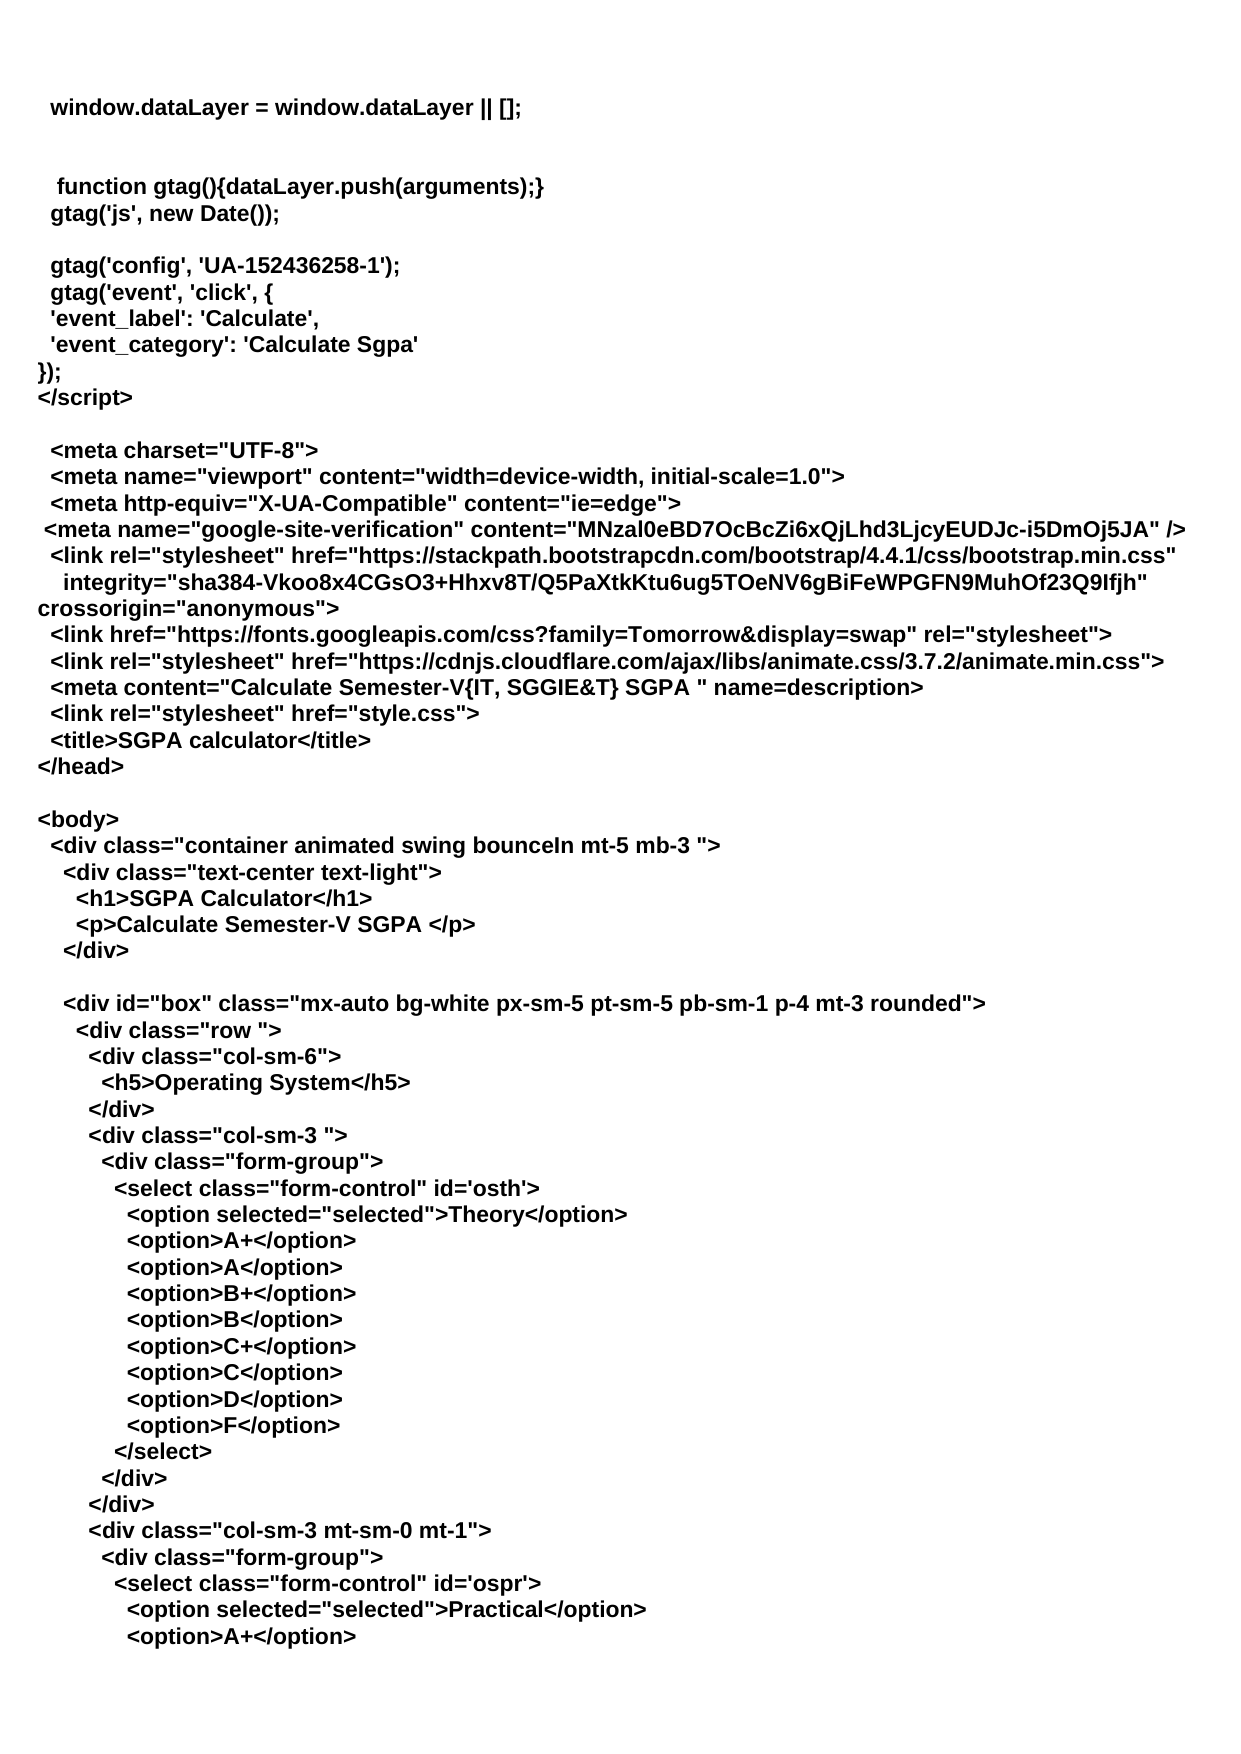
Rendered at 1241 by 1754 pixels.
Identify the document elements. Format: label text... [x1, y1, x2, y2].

text <option>B</option> [37, 1306, 1213, 1333]
text <meta content="Calculate Semester-V{IT, SGGIE&T} SGPA " name=description> [37, 674, 1213, 700]
text <meta name="viewport" content="width=device-width, initial-scale=1.0"> [37, 463, 1213, 489]
text <option>B+</option> [37, 1280, 1213, 1306]
text </head> [37, 753, 1213, 779]
text </div> [37, 1464, 1213, 1491]
text <select class="form-control" id='osth'> [37, 1175, 1213, 1201]
text <div class="container animated swing bounceIn mt-5 mb-3 "> [37, 832, 1213, 858]
text <link rel="stylesheet" href="https://cdnjs.cloudflare.com/ajax/libs/animate.css/3.7.2/animate.min.css"> [37, 648, 1213, 674]
text <div class="text-center text-light"> [37, 858, 1213, 885]
text <option>C+</option> [37, 1333, 1213, 1359]
text </div> [37, 1096, 1213, 1122]
text gtag('config', 'UA-152436258-1'); [37, 252, 1213, 279]
text <link rel="stylesheet" href="style.css"> [37, 700, 1213, 727]
text </div> [37, 937, 1213, 964]
text <option selected="selected">Theory</option> [37, 1201, 1213, 1227]
text gtag('event', 'click', { [37, 279, 1213, 305]
text <link href="https://fonts.googleapis.com/css?family=Tomorrow&display=swap" rel="stylesheet"> [37, 621, 1213, 648]
text <option>A+</option> [37, 1623, 1213, 1649]
text <p>Calculate Semester-V SGPA </p> [37, 911, 1213, 937]
text 'event_label': 'Calculate', [37, 305, 1213, 331]
text <div id="box" class="mx-auto bg-white px-sm-5 pt-sm-5 pb-sm-1 p-4 mt-3 rounded"> [37, 990, 1213, 1017]
text <option>D</option> [37, 1386, 1213, 1412]
text <meta http-equiv="X-UA-Compatible" content="ie=edge"> [37, 489, 1213, 516]
text }); [37, 358, 1213, 384]
text </select> [37, 1438, 1213, 1464]
text gtag('js', new Date()); [37, 199, 1213, 226]
text <meta name="google-site-verification" content="MNzal0eBD7OcBcZi6xQjLhd3LjcyEUDJc-i5DmOj5JA" /> [37, 516, 1213, 542]
text <div class="col-sm-3 mt-sm-0 mt-1"> [37, 1517, 1213, 1544]
text <meta charset="UTF-8"> [37, 437, 1213, 463]
text 'event_category': 'Calculate Sgpa' [37, 331, 1213, 358]
text <link rel="stylesheet" href="https://stackpath.bootstrapcdn.com/bootstrap/4.4.1/css/bootstrap.min.css" [37, 542, 1213, 568]
text <body> [37, 806, 1213, 832]
text </div> [37, 1491, 1213, 1517]
text <div class="col-sm-3 "> [37, 1122, 1213, 1148]
text <div class="col-sm-6"> [37, 1043, 1213, 1069]
text <h1>SGPA Calculator</h1> [37, 885, 1213, 911]
text <option>F</option> [37, 1412, 1213, 1438]
text <h5>Operating System</h5> [37, 1069, 1213, 1096]
text <div class="row "> [37, 1017, 1213, 1043]
text <div class="form-group"> [37, 1544, 1213, 1570]
text function gtag(){dataLayer.push(arguments);} [37, 173, 1213, 199]
text <div class="form-group"> [37, 1148, 1213, 1175]
text integrity="sha384-Vkoo8x4CGsO3+Hhxv8T/Q5PaXtkKtu6ug5TOeNV6gBiFeWPGFN9MuhOf23Q9Ifjh" crossorigin="anonymous"> [37, 568, 1213, 621]
text <option>C</option> [37, 1359, 1213, 1386]
text <option>A</option> [37, 1254, 1213, 1280]
text window.dataLayer = window.dataLayer || []; [37, 94, 1213, 121]
text <option>A+</option> [37, 1227, 1213, 1254]
text <title>SGPA calculator</title> [37, 727, 1213, 753]
text </script> [37, 384, 1213, 410]
text <option selected="selected">Practical</option> [37, 1596, 1213, 1623]
text <select class="form-control" id='ospr'> [37, 1570, 1213, 1596]
